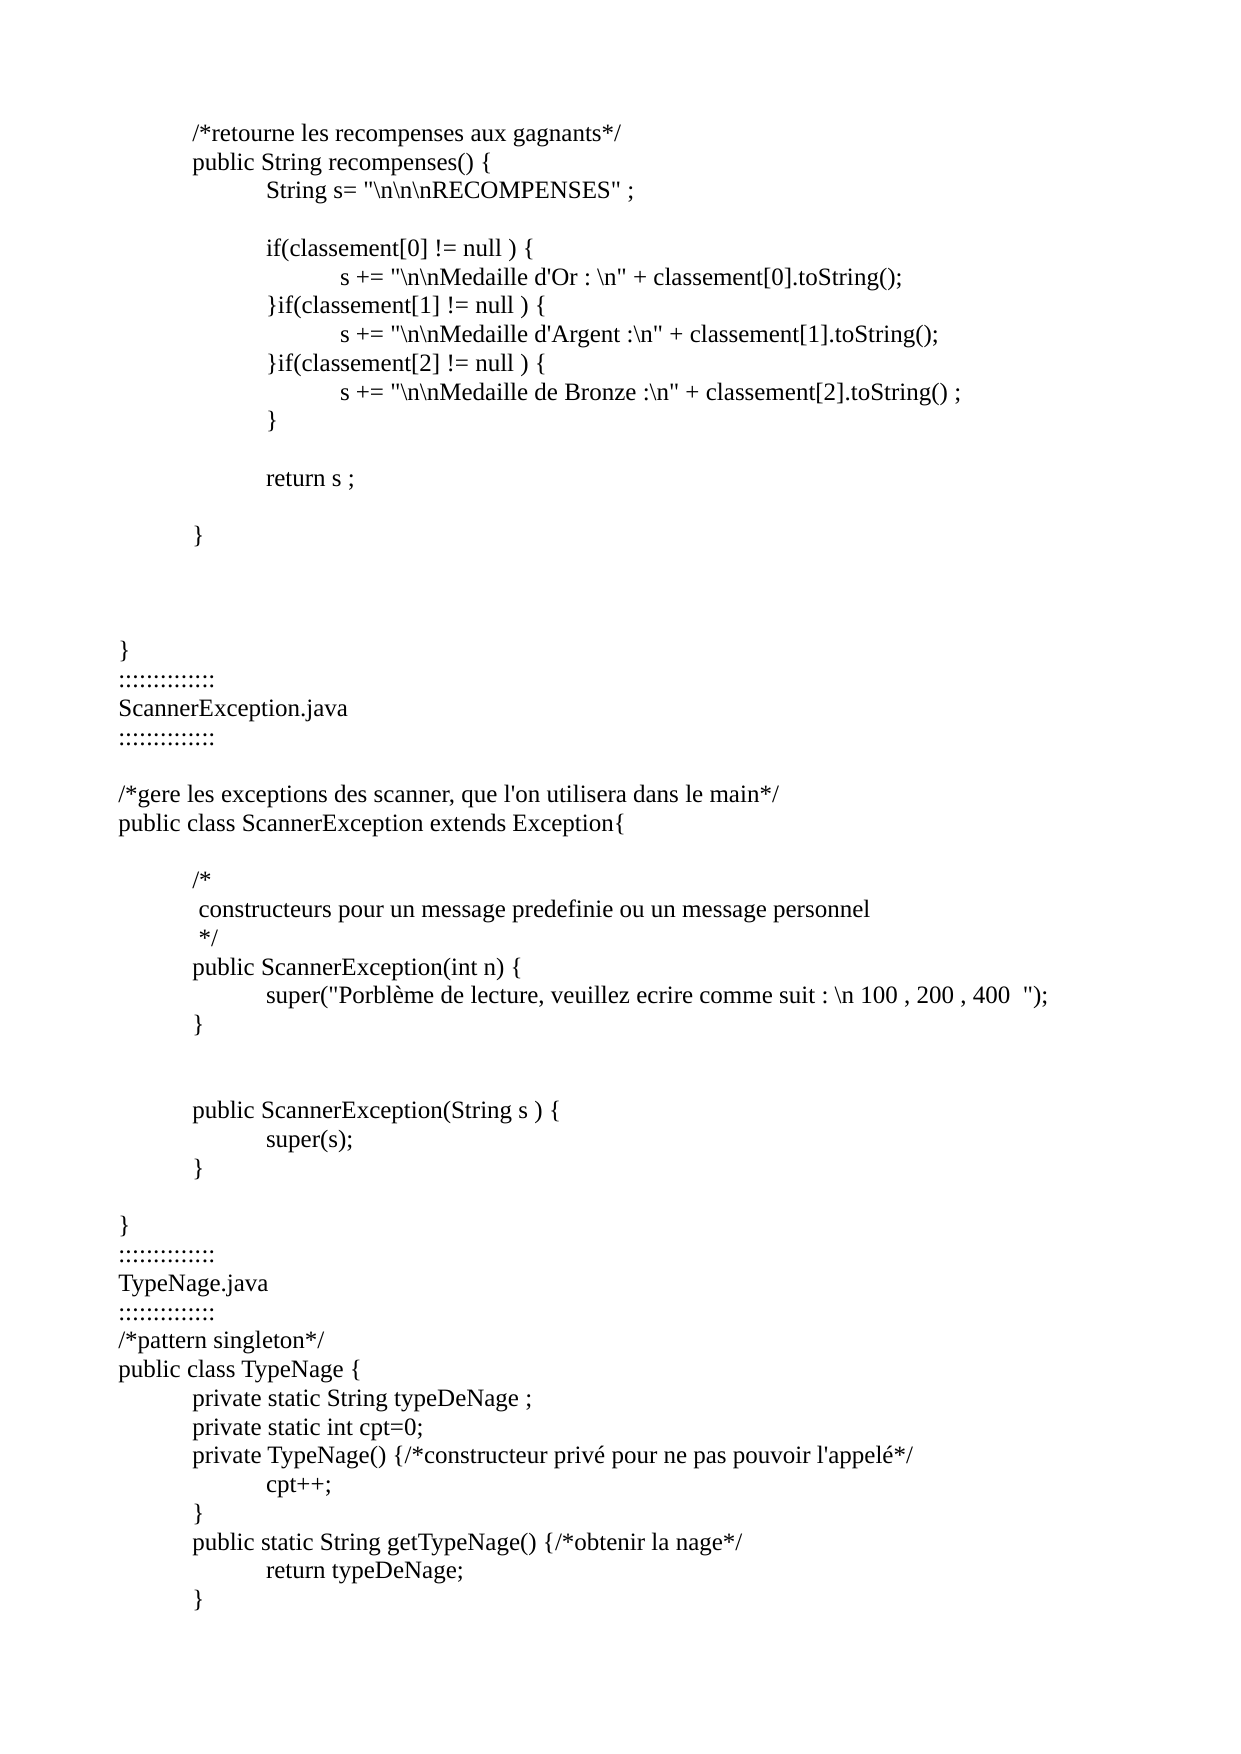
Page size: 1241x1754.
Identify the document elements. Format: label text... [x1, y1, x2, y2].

text TypeNage.java [118, 1268, 1122, 1297]
text /*pattern singleton*/ [118, 1326, 1122, 1354]
text } [118, 1153, 1122, 1182]
text public class TypeNage { [118, 1354, 1122, 1383]
text } [118, 636, 1122, 664]
text ScannerException.java [118, 693, 1122, 722]
text } [118, 406, 1122, 434]
text :::::::::::::: [118, 664, 1122, 693]
text constructeurs pour un message predefinie ou un message personnel [118, 894, 1122, 923]
text /* [118, 866, 1122, 894]
text s += "\n\nMedaille d'Argent :\n" + classement[1].toString(); [118, 319, 1122, 348]
text s += "\n\nMedaille de Bronze :\n" + classement[2].toString() ; [118, 377, 1122, 406]
text private TypeNage() {/*constructeur privé pour ne pas pouvoir l'appelé*/ [118, 1441, 1122, 1469]
text } [118, 1211, 1122, 1239]
text public ScannerException(String s ) { [118, 1096, 1122, 1124]
text public ScannerException(int n) { [118, 952, 1122, 981]
text cpt++; [118, 1469, 1122, 1498]
text if(classement[0] != null ) { [118, 233, 1122, 262]
text } [118, 521, 1122, 549]
text /*retourne les recompenses aux gagnants*/ [118, 118, 1122, 147]
text return typeDeNage; [118, 1556, 1122, 1584]
text super(s); [118, 1124, 1122, 1153]
text } [118, 1009, 1122, 1038]
text :::::::::::::: [118, 722, 1122, 751]
text }if(classement[1] != null ) { [118, 291, 1122, 319]
text }if(classement[2] != null ) { [118, 348, 1122, 377]
text public String recompenses() { [118, 147, 1122, 176]
text String s= "\n\n\nRECOMPENSES" ; [118, 176, 1122, 204]
text public static String getTypeNage() {/*obtenir la nage*/ [118, 1527, 1122, 1556]
text public class ScannerException extends Exception{ [118, 808, 1122, 837]
text return s ; [118, 463, 1122, 492]
text /*gere les exceptions des scanner, que l'on utilisera dans le main*/ [118, 779, 1122, 808]
text private static String typeDeNage ; [118, 1383, 1122, 1412]
text */ [118, 923, 1122, 952]
text } [118, 1584, 1122, 1613]
text :::::::::::::: [118, 1297, 1122, 1326]
text super("Porblème de lecture, veuillez ecrire comme suit : \n 100 , 200 , 400 "); [118, 981, 1122, 1009]
text s += "\n\nMedaille d'Or : \n" + classement[0].toString(); [118, 262, 1122, 291]
text :::::::::::::: [118, 1239, 1122, 1268]
text } [118, 1498, 1122, 1527]
text private static int cpt=0; [118, 1412, 1122, 1441]
